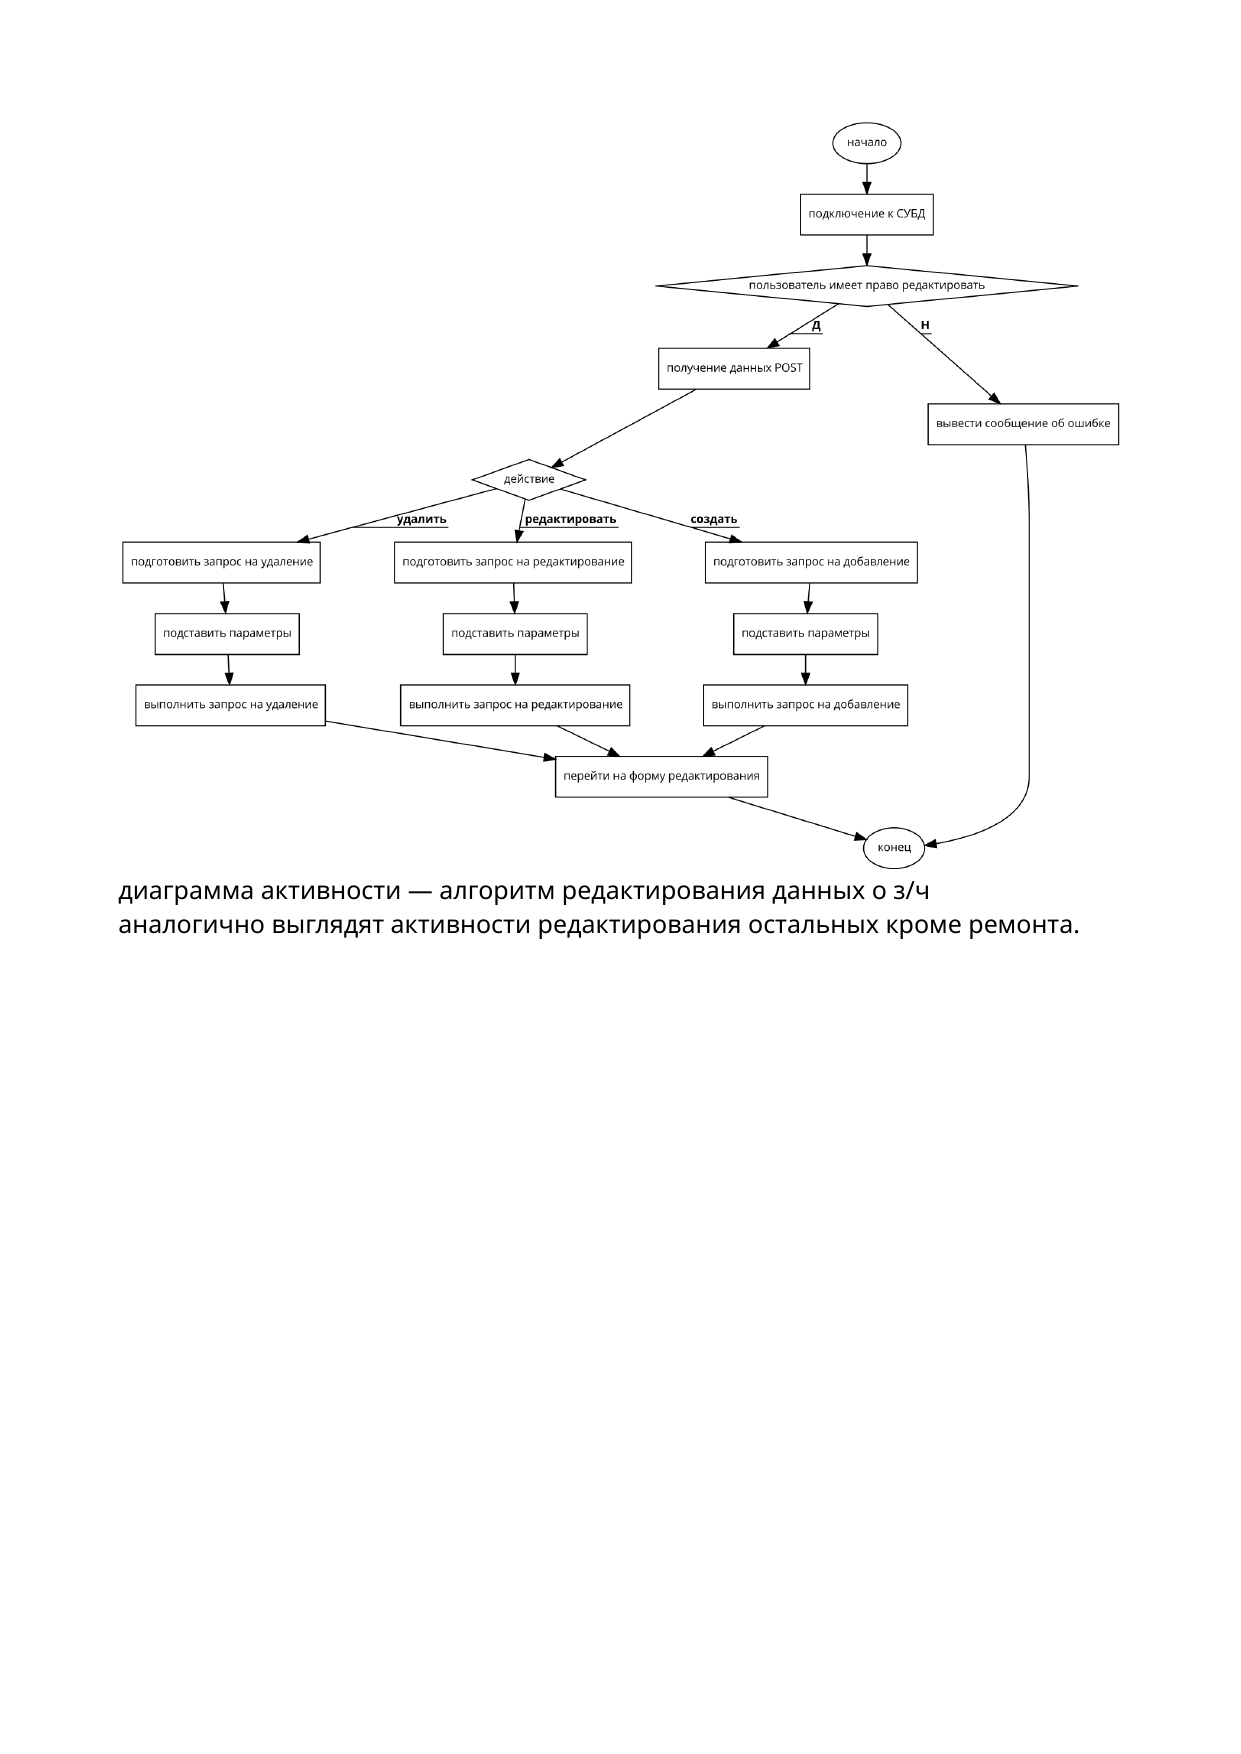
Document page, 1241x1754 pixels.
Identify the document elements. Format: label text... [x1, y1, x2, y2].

picture [118, 118, 1123, 873]
text аналогично выглядят активности редактирования остальных кроме ремонта. [118, 907, 1122, 941]
text диаграмма активности — алгоритм редактирования данных о з/ч [118, 873, 1122, 907]
